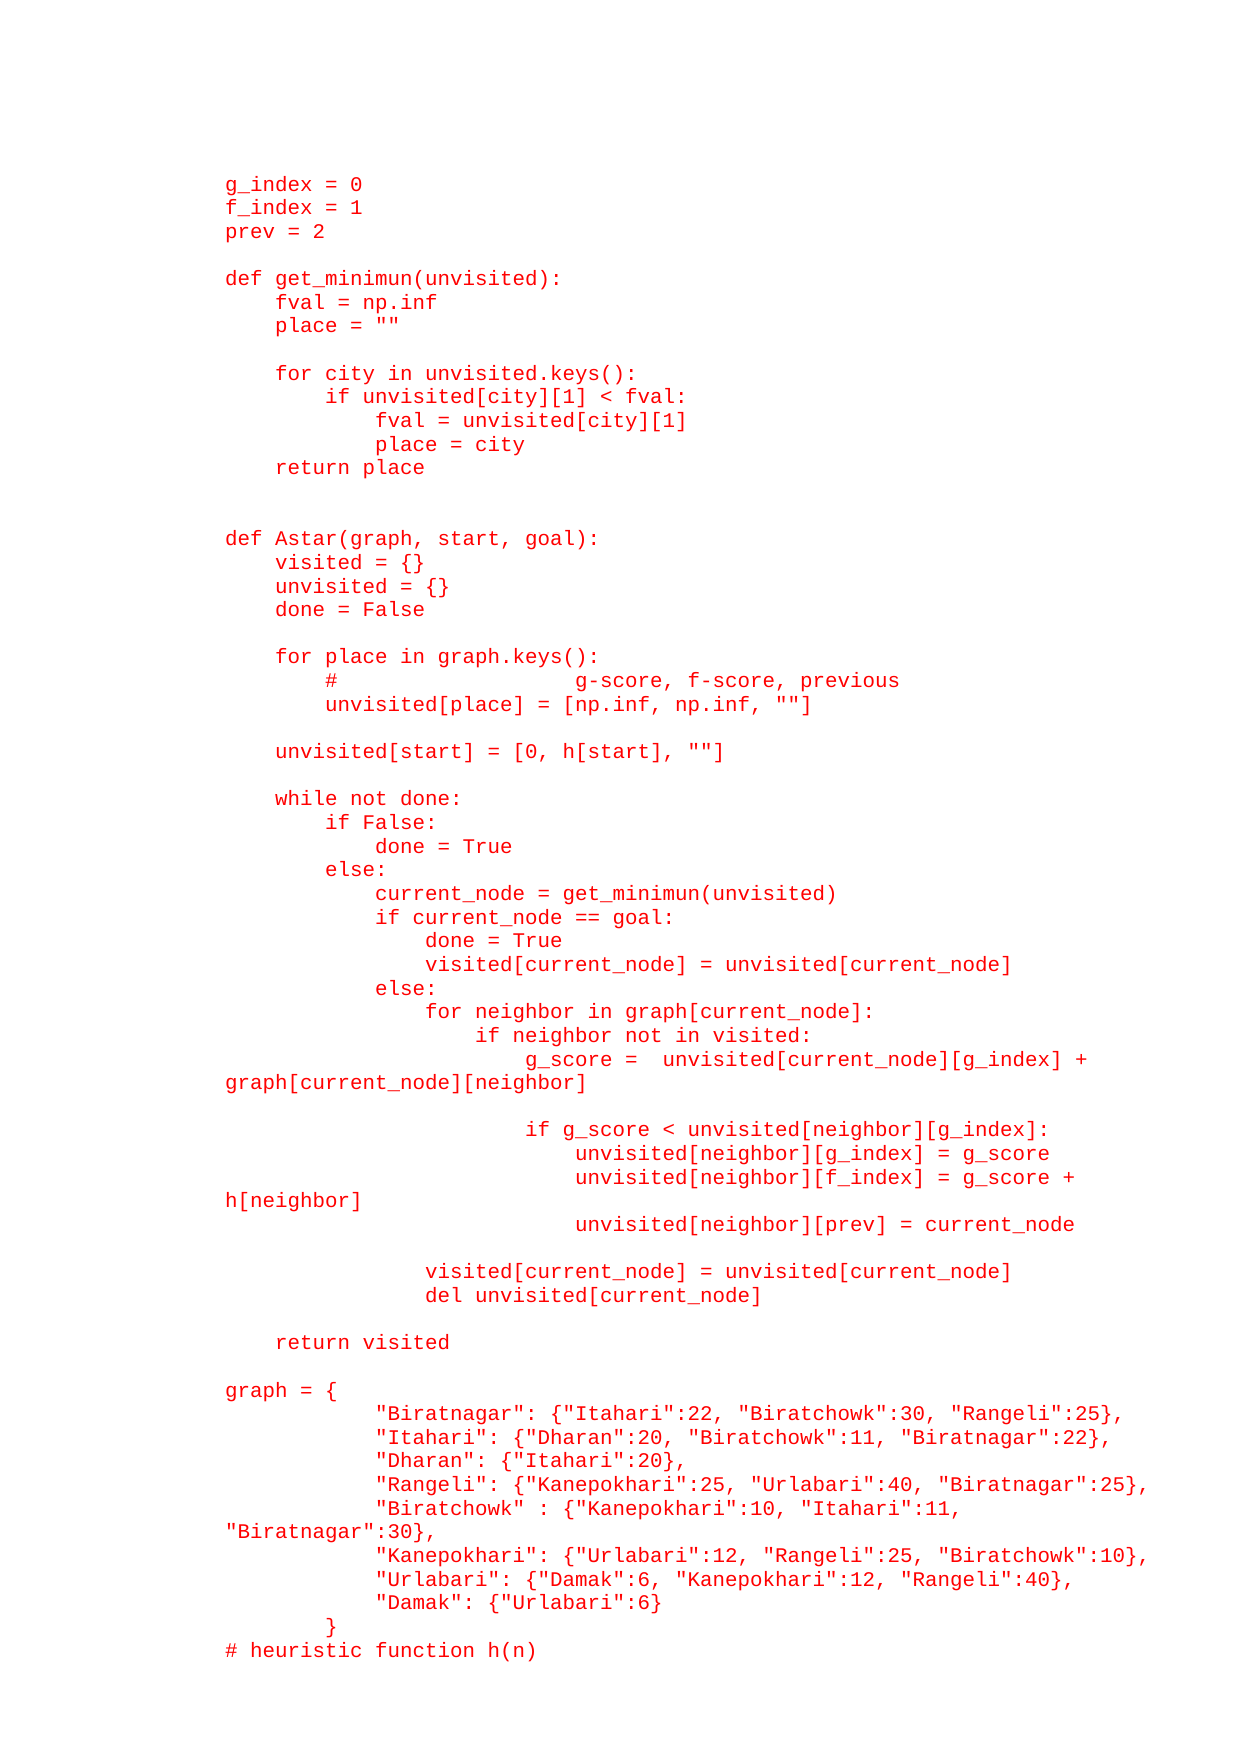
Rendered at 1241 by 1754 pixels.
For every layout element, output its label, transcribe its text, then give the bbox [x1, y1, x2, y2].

text "Urlabari": {"Damak":6, "Kanepokhari":12, "Rangeli":40}, [225, 1569, 1166, 1592]
text else: [225, 859, 1166, 883]
text "Dharan": {"Itahari":20}, [225, 1451, 1166, 1474]
text "Damak": {"Urlabari":6} [225, 1592, 1166, 1616]
text prev = 2 [225, 221, 1166, 244]
text unvisited[neighbor][prev] = current_node [225, 1214, 1166, 1238]
text place = city [225, 434, 1166, 457]
text unvisited = {} [225, 576, 1166, 599]
text g_index = 0 [225, 174, 1166, 197]
text unvisited[start] = [0, h[start], ""] [225, 741, 1166, 765]
text done = True [225, 930, 1166, 954]
text if False: [225, 812, 1166, 836]
text if unvisited[city][1] < fval: [225, 386, 1166, 410]
text return place [225, 457, 1166, 481]
text "Biratnagar": {"Itahari":22, "Biratchowk":30, "Rangeli":25}, [225, 1403, 1166, 1427]
text unvisited[neighbor][f_index] = g_score + h[neighbor] [225, 1167, 1166, 1214]
text for place in graph.keys(): [225, 647, 1166, 670]
text place = "" [225, 316, 1166, 339]
text f_index = 1 [225, 197, 1166, 221]
text visited = {} [225, 552, 1166, 576]
text if g_score < unvisited[neighbor][g_index]: [225, 1119, 1166, 1143]
text while not done: [225, 788, 1166, 812]
text current_node = get_minimun(unvisited) [225, 883, 1166, 907]
text if current_node == goal: [225, 907, 1166, 930]
text unvisited[place] = [np.inf, np.inf, ""] [225, 694, 1166, 717]
text for neighbor in graph[current_node]: [225, 1001, 1166, 1025]
text else: [225, 978, 1166, 1001]
text done = False [225, 599, 1166, 623]
text return visited [225, 1332, 1166, 1356]
text done = True [225, 836, 1166, 859]
text "Rangeli": {"Kanepokhari":25, "Urlabari":40, "Biratnagar":25}, [225, 1474, 1166, 1498]
text del unvisited[current_node] [225, 1285, 1166, 1309]
text visited[current_node] = unvisited[current_node] [225, 1261, 1166, 1285]
text } [225, 1616, 1166, 1640]
text # heuristic function h(n) [225, 1640, 1166, 1663]
text fval = np.inf [225, 292, 1166, 316]
text def get_minimun(unvisited): [225, 268, 1166, 292]
text if neighbor not in visited: [225, 1025, 1166, 1048]
text # g-score, f-score, previous [225, 670, 1166, 694]
text for city in unvisited.keys(): [225, 363, 1166, 386]
text "Itahari": {"Dharan":20, "Biratchowk":11, "Biratnagar":22}, [225, 1427, 1166, 1451]
text g_score = unvisited[current_node][g_index] + graph[current_node][neighbor] [225, 1048, 1166, 1096]
text visited[current_node] = unvisited[current_node] [225, 954, 1166, 978]
text unvisited[neighbor][g_index] = g_score [225, 1143, 1166, 1167]
text def Astar(graph, start, goal): [225, 528, 1166, 552]
text graph = { [225, 1379, 1166, 1403]
text "Kanepokhari": {"Urlabari":12, "Rangeli":25, "Biratchowk":10}, [225, 1545, 1166, 1569]
text "Biratchowk" : {"Kanepokhari":10, "Itahari":11, "Biratnagar":30}, [225, 1498, 1166, 1545]
text fval = unvisited[city][1] [225, 410, 1166, 434]
